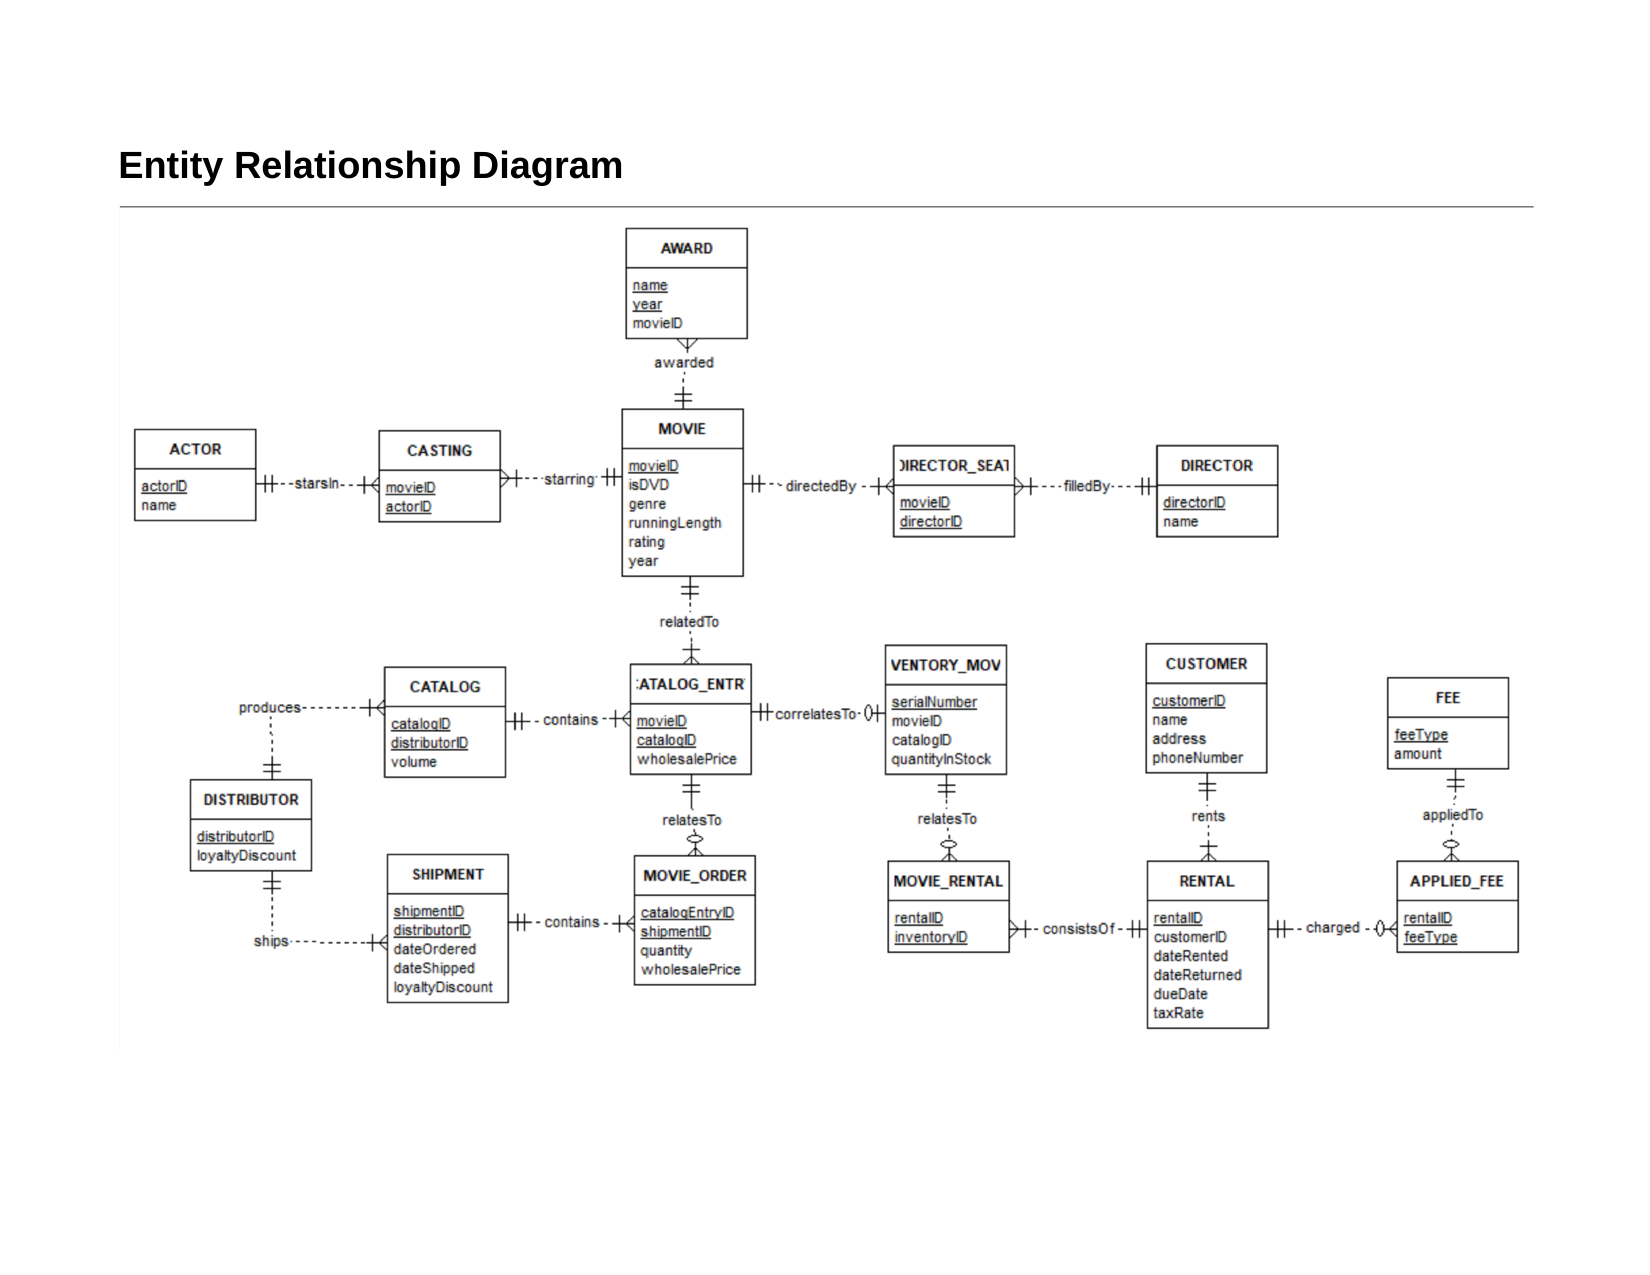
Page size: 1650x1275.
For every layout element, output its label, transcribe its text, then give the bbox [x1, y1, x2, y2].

subtitle Entity Relationship Diagram [118, 143, 1532, 187]
picture [119, 206, 1534, 1051]
